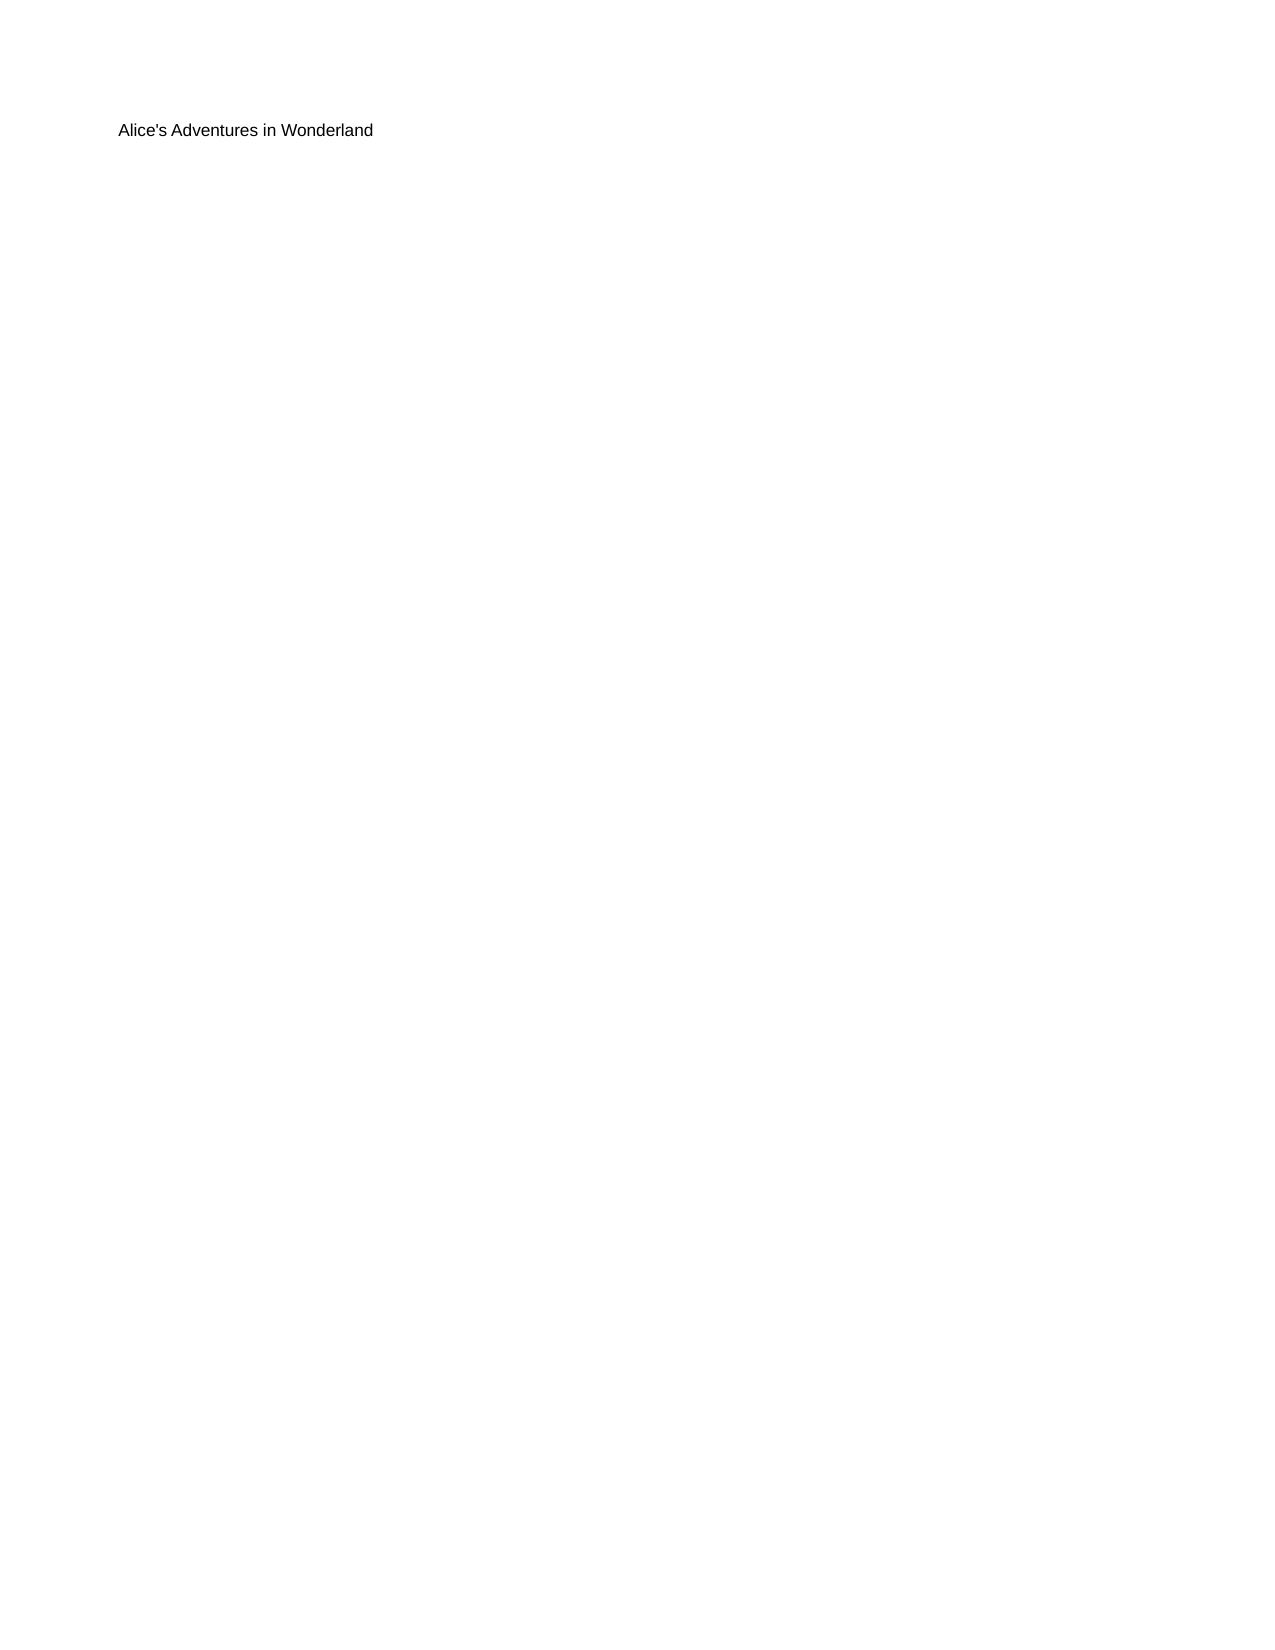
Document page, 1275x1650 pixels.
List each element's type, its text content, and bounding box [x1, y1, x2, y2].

text Alice's Adventures in Wonderland [118, 118, 1157, 140]
